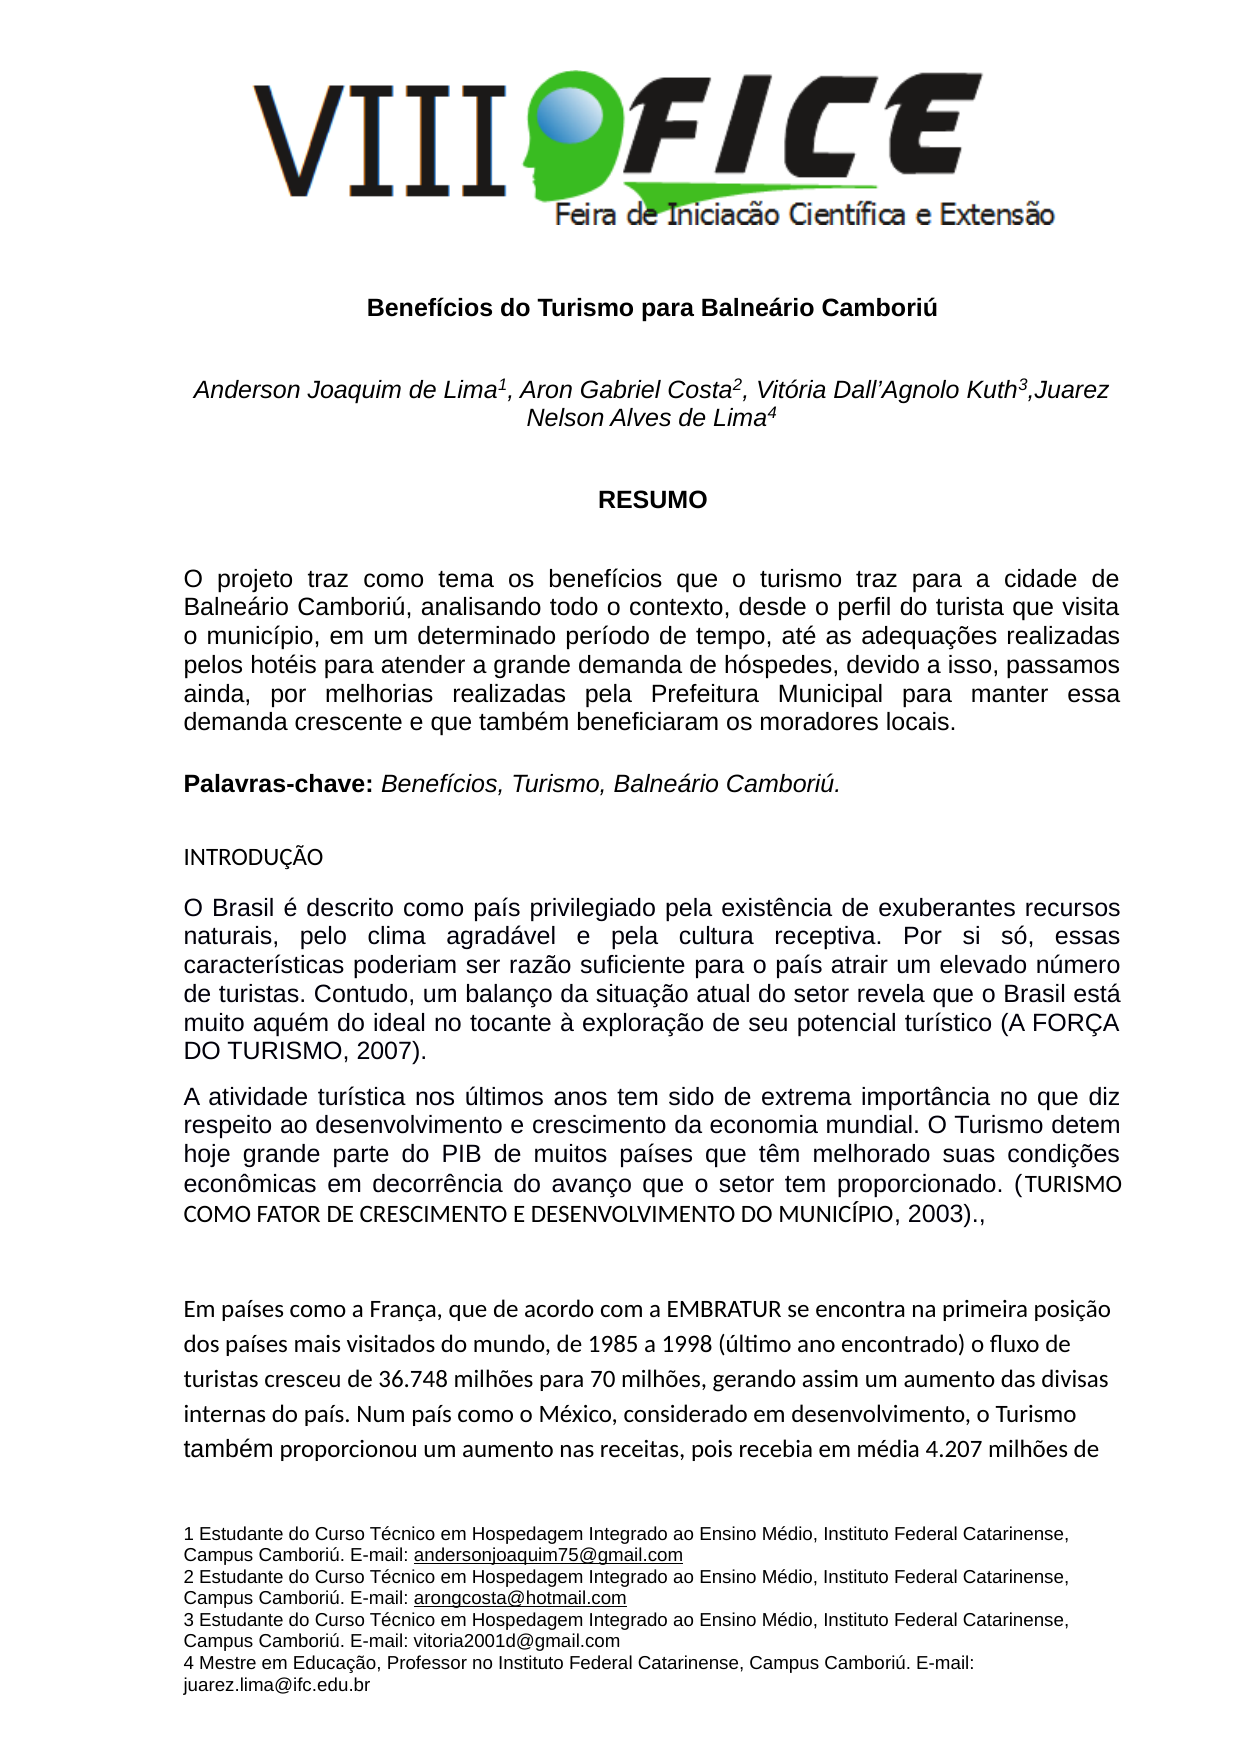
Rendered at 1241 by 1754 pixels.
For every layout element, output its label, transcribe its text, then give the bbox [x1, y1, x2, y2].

text Benefícios do Turismo para Balneário Camboriú [183, 293, 1122, 322]
text A atividade turística nos últimos anos tem sido de extrema importância no que diz respeito ao desenvolvimento e crescimento da economia mundial. O Turismo detem hoje grande parte do PIB de muitos países que têm melhorado suas condições econômicas em decorrência do avanço que o setor tem proporcionado. (TURISMO COMO FATOR DE CRESCIMENTO E DESENVOLVIMENTO DO MUNICÍPIO, 2003)., [183, 1082, 1122, 1229]
text Palavras-chave: Benefícios, Turismo, Balneário Camboriú. [183, 769, 1122, 798]
text O projeto traz como tema os benefícios que o turismo traz para a cidade de Balneário Camboriú, analisando todo o contexto, desde o perfil do turista que visita o município, em um determinado período de tempo, até as adequações realizadas pelos hotéis para atender a grande demanda de hóspedes, devido a isso, passamos ainda, por melhorias realizadas pela Prefeitura Municipal para manter essa demanda crescente e que também beneficiaram os moradores locais. [183, 563, 1122, 736]
text INTRODUÇÃO [183, 841, 1122, 872]
text RESUMO [183, 485, 1122, 514]
text Em países como a França, que de acordo com a EMBRATUR se encontra na primeira posição dos países mais visitados do mundo, de 1985 a 1998 (último ano encontrado) o fluxo de turistas cresceu de 36.748 milhões para 70 milhões, gerando assim um aumento das divisas internas do país. Num país como o México, considerado em desenvolvimento, o Turismo também proporcionou um aumento nas receitas, pois recebia em média 4.207 milhões de [183, 1293, 1122, 1463]
text Anderson Joaquim de Lima1, Aron Gabriel Costa2, Vitória Dall’Agnolo Kuth3,Juarez Nelson Alves de Lima4 [183, 375, 1122, 432]
text O Brasil é descrito como país privilegiado pela existência de exuberantes recursos naturais, pelo clima agradável e pela cultura receptiva. Por si só, essas características poderiam ser razão suﬁciente para o país atrair um elevado número de turistas. Contudo, um balanço da situação atual do setor revela que o Brasil está muito aquém do ideal no tocante à exploração de seu potencial turístico (A FORÇA DO TURISMO, 2007). [183, 892, 1122, 1065]
